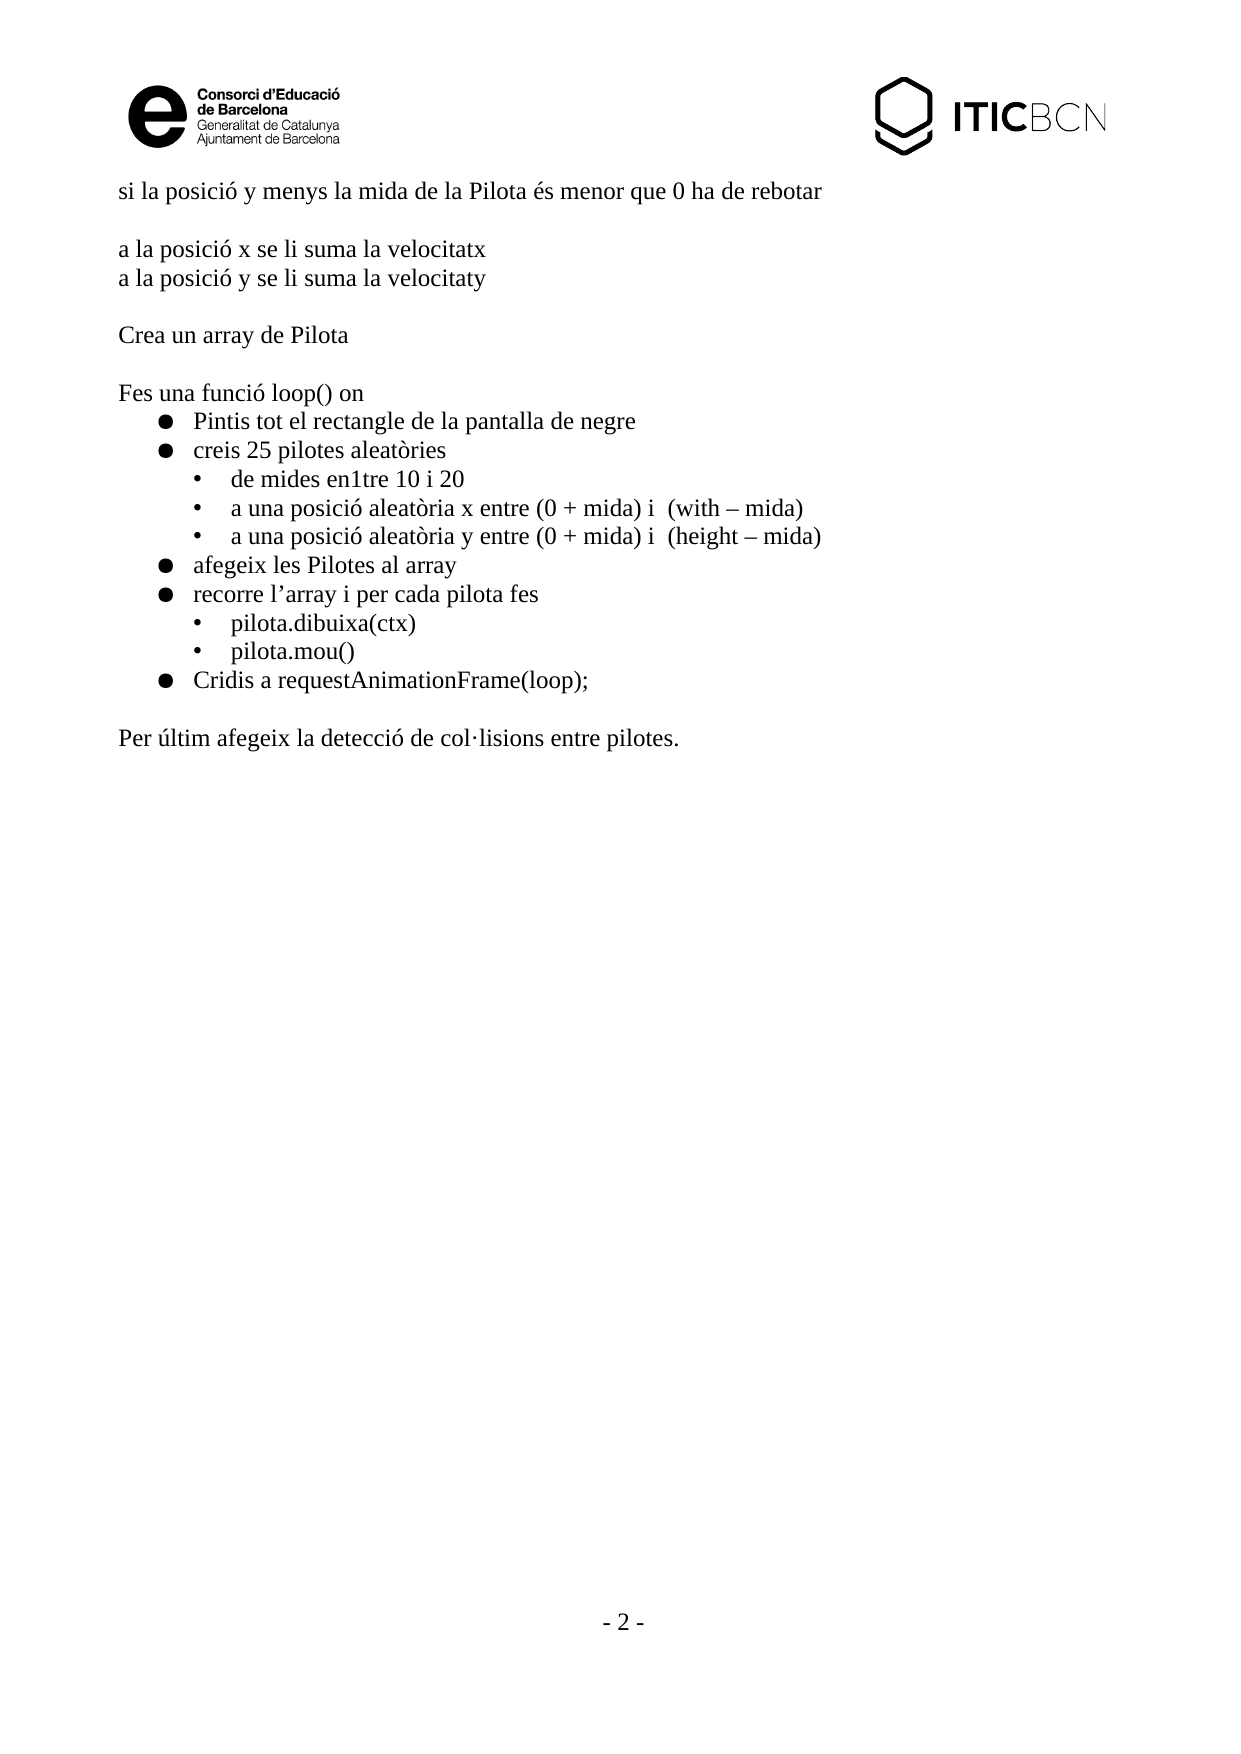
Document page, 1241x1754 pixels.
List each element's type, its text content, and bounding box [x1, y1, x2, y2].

list pilota.mou() [193, 636, 1122, 665]
list Cridis a requestAnimationFrame(loop); [156, 665, 1122, 694]
list afegeix les Pilotes al array [156, 550, 1122, 579]
text si la posició y menys la mida de la Pilota és menor que 0 ha de rebotar [118, 176, 1122, 205]
text Crea un array de Pilota [118, 320, 1122, 349]
text Fes una funció loop() on [118, 378, 1122, 406]
list de mides en1tre 10 i 20 [193, 464, 1122, 493]
list recorre l’array i per cada pilota fes [156, 579, 1122, 608]
text Per últim afegeix la detecció de col·lisions entre pilotes. [118, 723, 1122, 751]
list a una posició aleatòria x entre (0 + mida) i (with – mida) [193, 493, 1122, 521]
picture [126, 82, 342, 151]
list a una posició aleatòria y entre (0 + mida) i (height – mida) [193, 521, 1122, 550]
text a la posició x se li suma la velocitatx [118, 234, 1122, 263]
list Pintis tot el rectangle de la pantalla de negre [156, 406, 1122, 435]
list pilota.dibuixa(ctx) [193, 608, 1122, 636]
picture [875, 77, 1106, 156]
list creis 25 pilotes aleatòries [156, 435, 1122, 464]
text a la posició y se li suma la velocitaty [118, 263, 1122, 291]
